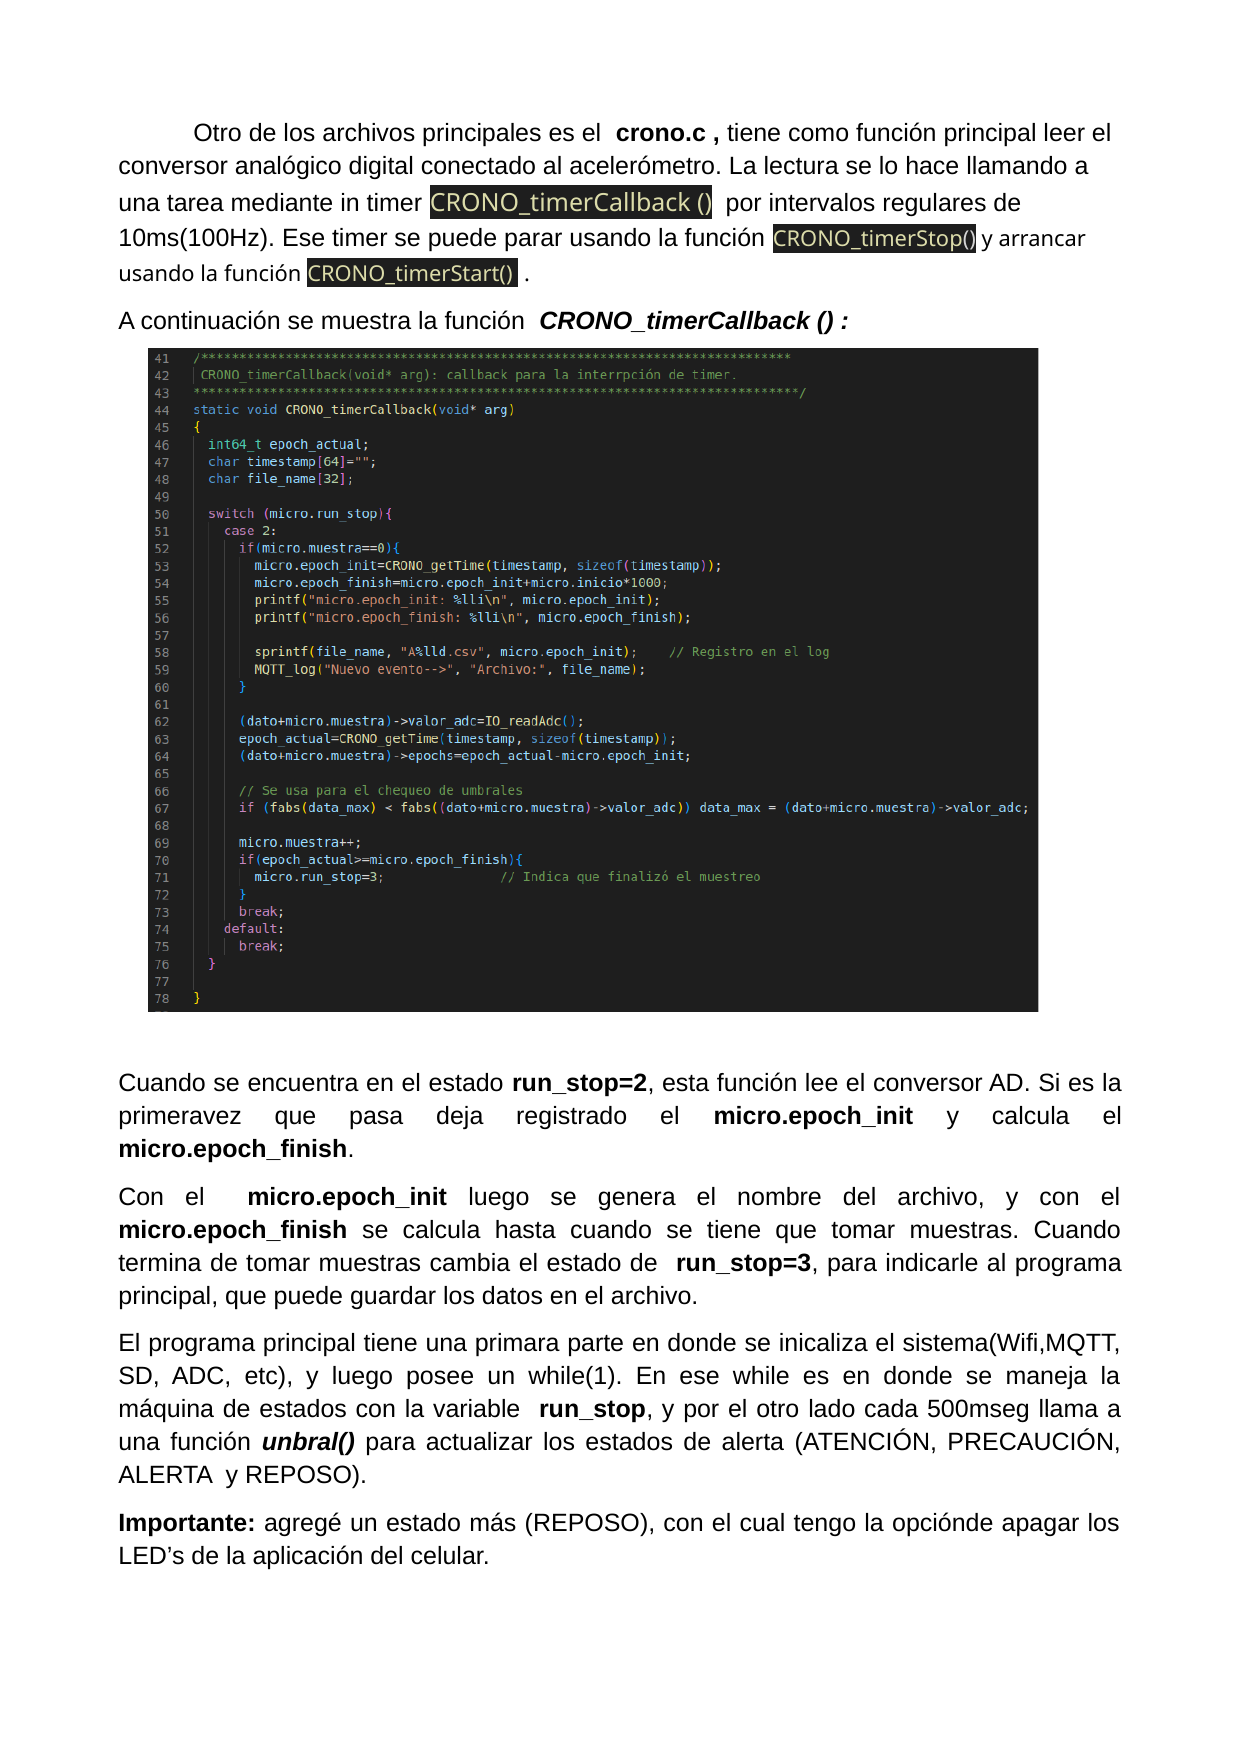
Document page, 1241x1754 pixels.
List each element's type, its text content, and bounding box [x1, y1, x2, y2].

text Con el micro.epoch_init luego se genera el nombre del archivo, y con el micro.epoch_finish se calcula hasta cuando se tiene que tomar muestras. Cuando termina de tomar muestras cambia el estado de run_stop=3, para indicarle al programa principal, que puede guardar los datos en el archivo. [118, 1182, 1122, 1309]
text Importante: agregé un estado más (REPOSO), con el cual tengo la opciónde apagar los LED’s de la aplicación del celular. [118, 1508, 1122, 1570]
text Otro de los archivos principales es el crono.c , tiene como función principal leer el conversor analógico digital conectado al acelerómetro. La lectura se lo hace llamando a una tarea mediante in timer CRONO_timerCallback () por intervalos regulares de 10ms(100Hz). Ese timer se puede parar usando la función CRONO_timerStop() y arrancar usando la función CRONO_timerStart() . [118, 118, 1122, 287]
text A continuación se muestra la función CRONO_timerCallback () : [118, 306, 1122, 335]
text El programa principal tiene una primara parte en donde se inicaliza el sistema(Wifi,MQTT, SD, ADC, etc), y luego posee un while(1). En ese while es en donde se maneja la máquina de estados con la variable run_stop, y por el otro lado cada 500mseg llama a una función unbral() para actualizar los estados de alerta (ATENCIÓN, PRECAUCIÓN, ALERTA y REPOSO). [118, 1328, 1122, 1489]
text Cuando se encuentra en el estado run_stop=2, esta función lee el conversor AD. Si es la primeravez que pasa deja registrado el micro.epoch_init y calcula el micro.epoch_finish. [118, 1068, 1122, 1163]
picture [148, 348, 1039, 1012]
